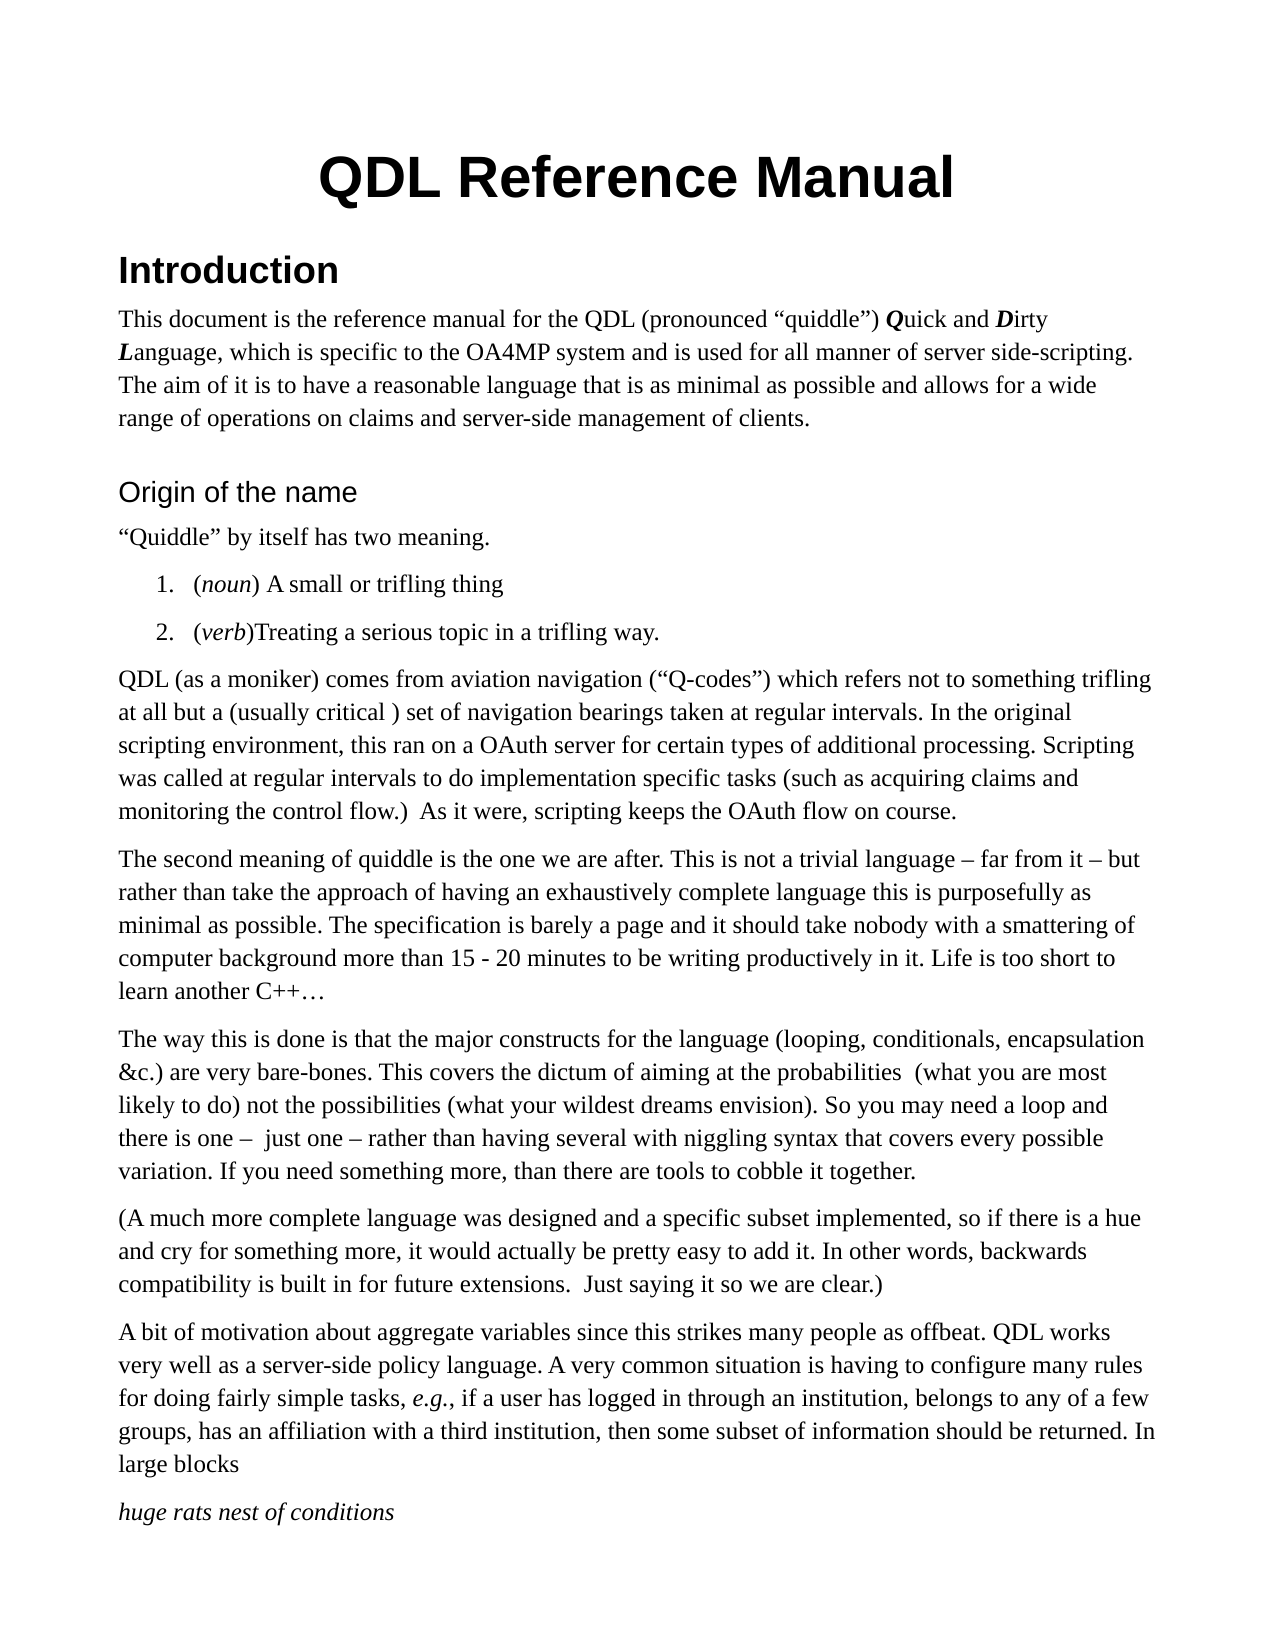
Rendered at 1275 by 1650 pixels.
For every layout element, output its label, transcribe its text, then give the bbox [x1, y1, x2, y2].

text A bit of motivation about aggregate variables since this strikes many people as offbeat. QDL works very well as a server-side policy language. A very common situation is having to configure many rules for doing fairly simple tasks, e.g., if a user has logged in through an institution, belongs to any of a few groups, has an affiliation with a third institution, then some subset of information should be returned. In large blocks [118, 1317, 1157, 1478]
text The second meaning of quiddle is the one we are after. This is not a trivial language – far from it – but rather than take the approach of having an exhaustively complete language this is purposefully as minimal as possible. The specification is barely a page and it should take nobody with a smattering of computer background more than 15 - 20 minutes to be writing productively in it. Life is too short to learn another C++… [118, 844, 1157, 1005]
text This document is the reference manual for the QDL (pronounced “quiddle”) Quick and Dirty Language, which is specific to the OA4MP system and is used for all manner of server side-scripting. The aim of it is to have a reasonable language that is as minimal as possible and allows for a wide range of operations on claims and server-side management of clients. [118, 304, 1157, 432]
title QDL Reference Manual [118, 143, 1157, 210]
text QDL (as a moniker) comes from aviation navigation (“Q-codes”) which refers not to something trifling at all but a (usually critical ) set of navigation bearings taken at regular intervals. In the original scripting environment, this ran on a OAuth server for certain types of additional processing. Scripting was called at regular intervals to do implementation specific tasks (such as acquiring claims and monitoring the control flow.) As it were, scripting keeps the OAuth flow on course. [118, 664, 1157, 825]
list (noun) A small or trifling thing [156, 569, 1157, 598]
text huge rats nest of conditions [118, 1497, 1157, 1526]
list (verb)Treating a serious topic in a trifling way. [156, 617, 1157, 646]
subtitle Origin of the name [118, 476, 1157, 509]
subtitle Introduction [118, 248, 1157, 291]
text “Quiddle” by itself has two meaning. [118, 522, 1157, 550]
text The way this is done is that the major constructs for the language (looping, conditionals, encapsulation &c.) are very bare-bones. This covers the dictum of aiming at the probabilities (what you are most likely to do) not the possibilities (what your wildest dreams envision). So you may need a loop and there is one – just one – rather than having several with niggling syntax that covers every possible variation. If you need something more, than there are tools to cobble it together. [118, 1024, 1157, 1184]
text (A much more complete language was designed and a specific subset implemented, so if there is a hue and cry for something more, it would actually be pretty easy to add it. In other words, backwards compatibility is built in for future extensions. Just saying it so we are clear.) [118, 1203, 1157, 1298]
